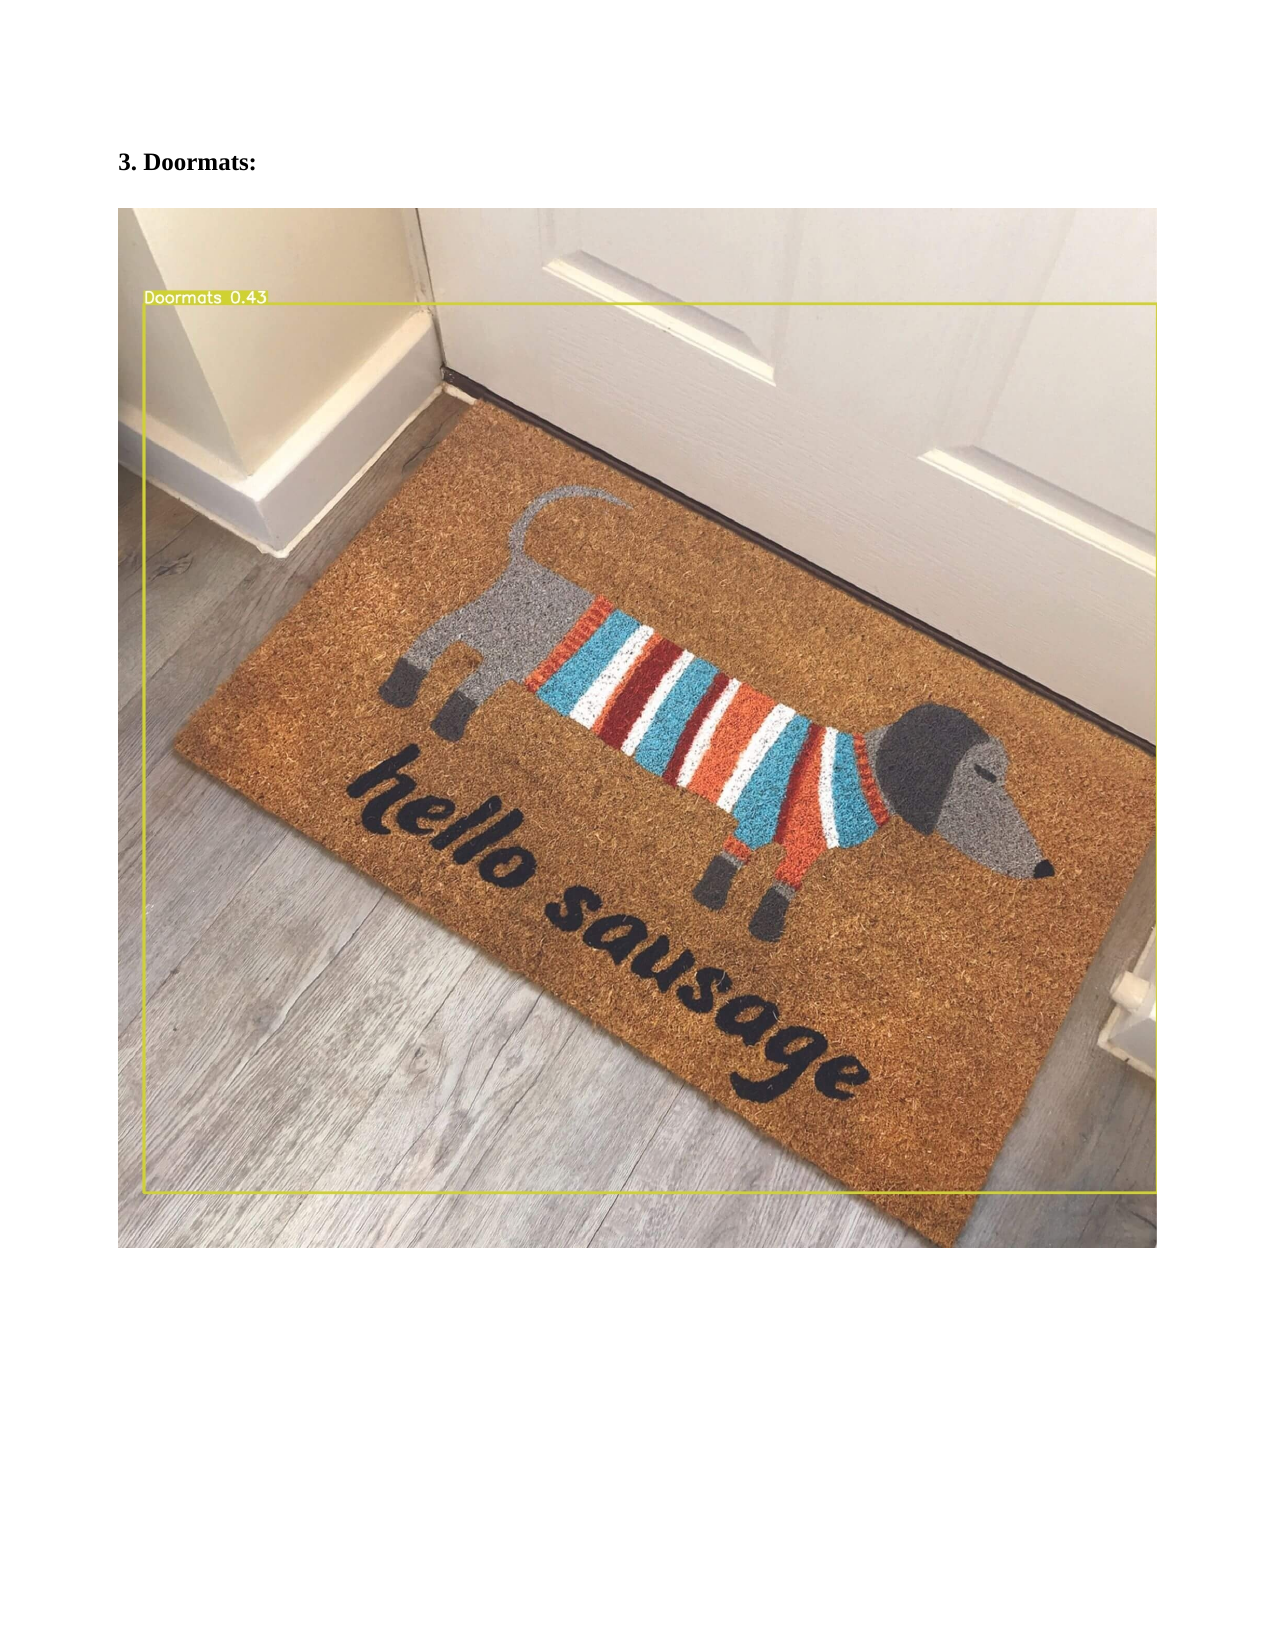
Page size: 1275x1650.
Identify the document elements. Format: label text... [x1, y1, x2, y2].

text 3. Doormats: [118, 147, 1157, 176]
picture [118, 208, 1157, 1248]
